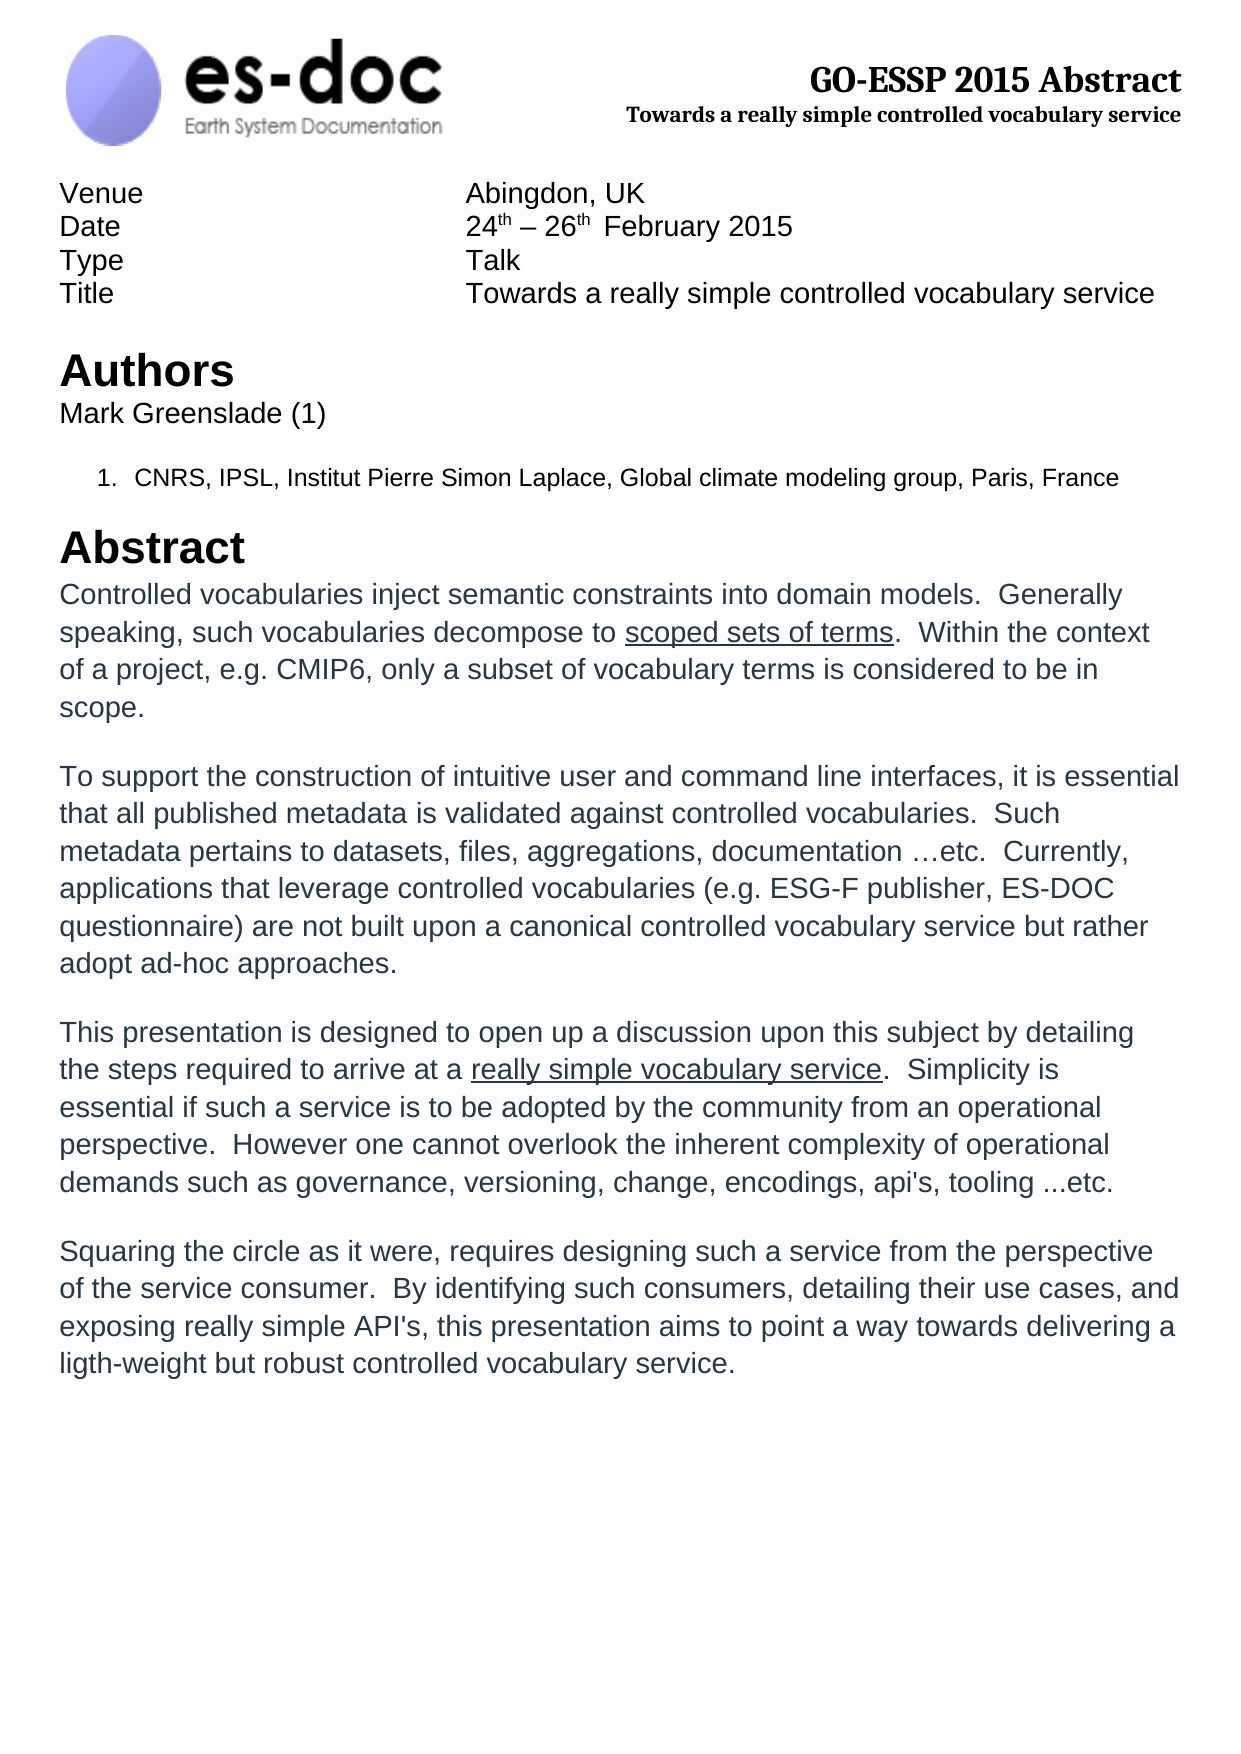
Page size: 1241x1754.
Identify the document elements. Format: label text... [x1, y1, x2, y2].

table_cell [48, 310, 454, 343]
table_cell Talk [454, 243, 1184, 276]
table_cell [48, 430, 572, 463]
table_cell [454, 310, 1184, 343]
table_cell Abstract [48, 521, 1184, 573]
table_cell CNRS, IPSL, Institut Pierre Simon Laplace, Global climate modeling group, Paris, France [48, 463, 1184, 492]
table_cell [48, 492, 1184, 521]
table_cell Date [48, 209, 454, 243]
picture [66, 35, 443, 146]
table_cell Abingdon, UK [454, 176, 1184, 209]
text To support the construction of intuitive user and command line interfaces, it is essential that all published metadata is validated against controlled vocabularies. Such metadata pertains to datasets, files, aggregations, documentation …etc. Currently, applications that leverage controlled vocabularies (e.g. ESG-F publisher, ES-DOC questionnaire) are not built upon a canonical controlled vocabulary service but rather adopt ad-hoc approaches. [59, 755, 1182, 980]
text Controlled vocabularies inject semantic constraints into domain models. Generally speaking, such vocabularies decompose to scoped sets of terms. Within the context of a project, e.g. CMIP6, only a subset of vocabulary terms is considered to be in scope. [59, 573, 1182, 723]
table_cell Title [48, 276, 454, 310]
table_cell Mark Greenslade (1) [48, 396, 1184, 430]
table_cell [572, 430, 1184, 463]
table_cell Towards a really simple controlled vocabulary service [454, 276, 1184, 310]
table_cell 24th – 26th February 2015 [454, 209, 1184, 243]
text This presentation is designed to open up a discussion upon this subject by detailing the steps required to arrive at a really simple vocabulary service. Simplicity is essential if such a service is to be adopted by the community from an operational perspective. However one cannot overlook the inherent complexity of operational demands such as governance, versioning, change, encodings, api's, tooling ...etc. [59, 1011, 1182, 1198]
table_cell Venue [48, 176, 454, 209]
text Squaring the circle as it were, requires designing such a service from the perspective of the service consumer. By identifying such consumers, detailing their use cases, and exposing really simple API's, this presentation aims to point a way towards delivering a ligth-weight but robust controlled vocabulary service. [59, 1230, 1182, 1380]
table_cell Authors [48, 344, 1184, 396]
table_cell Type [48, 243, 454, 276]
table_header [48, 157, 1184, 176]
